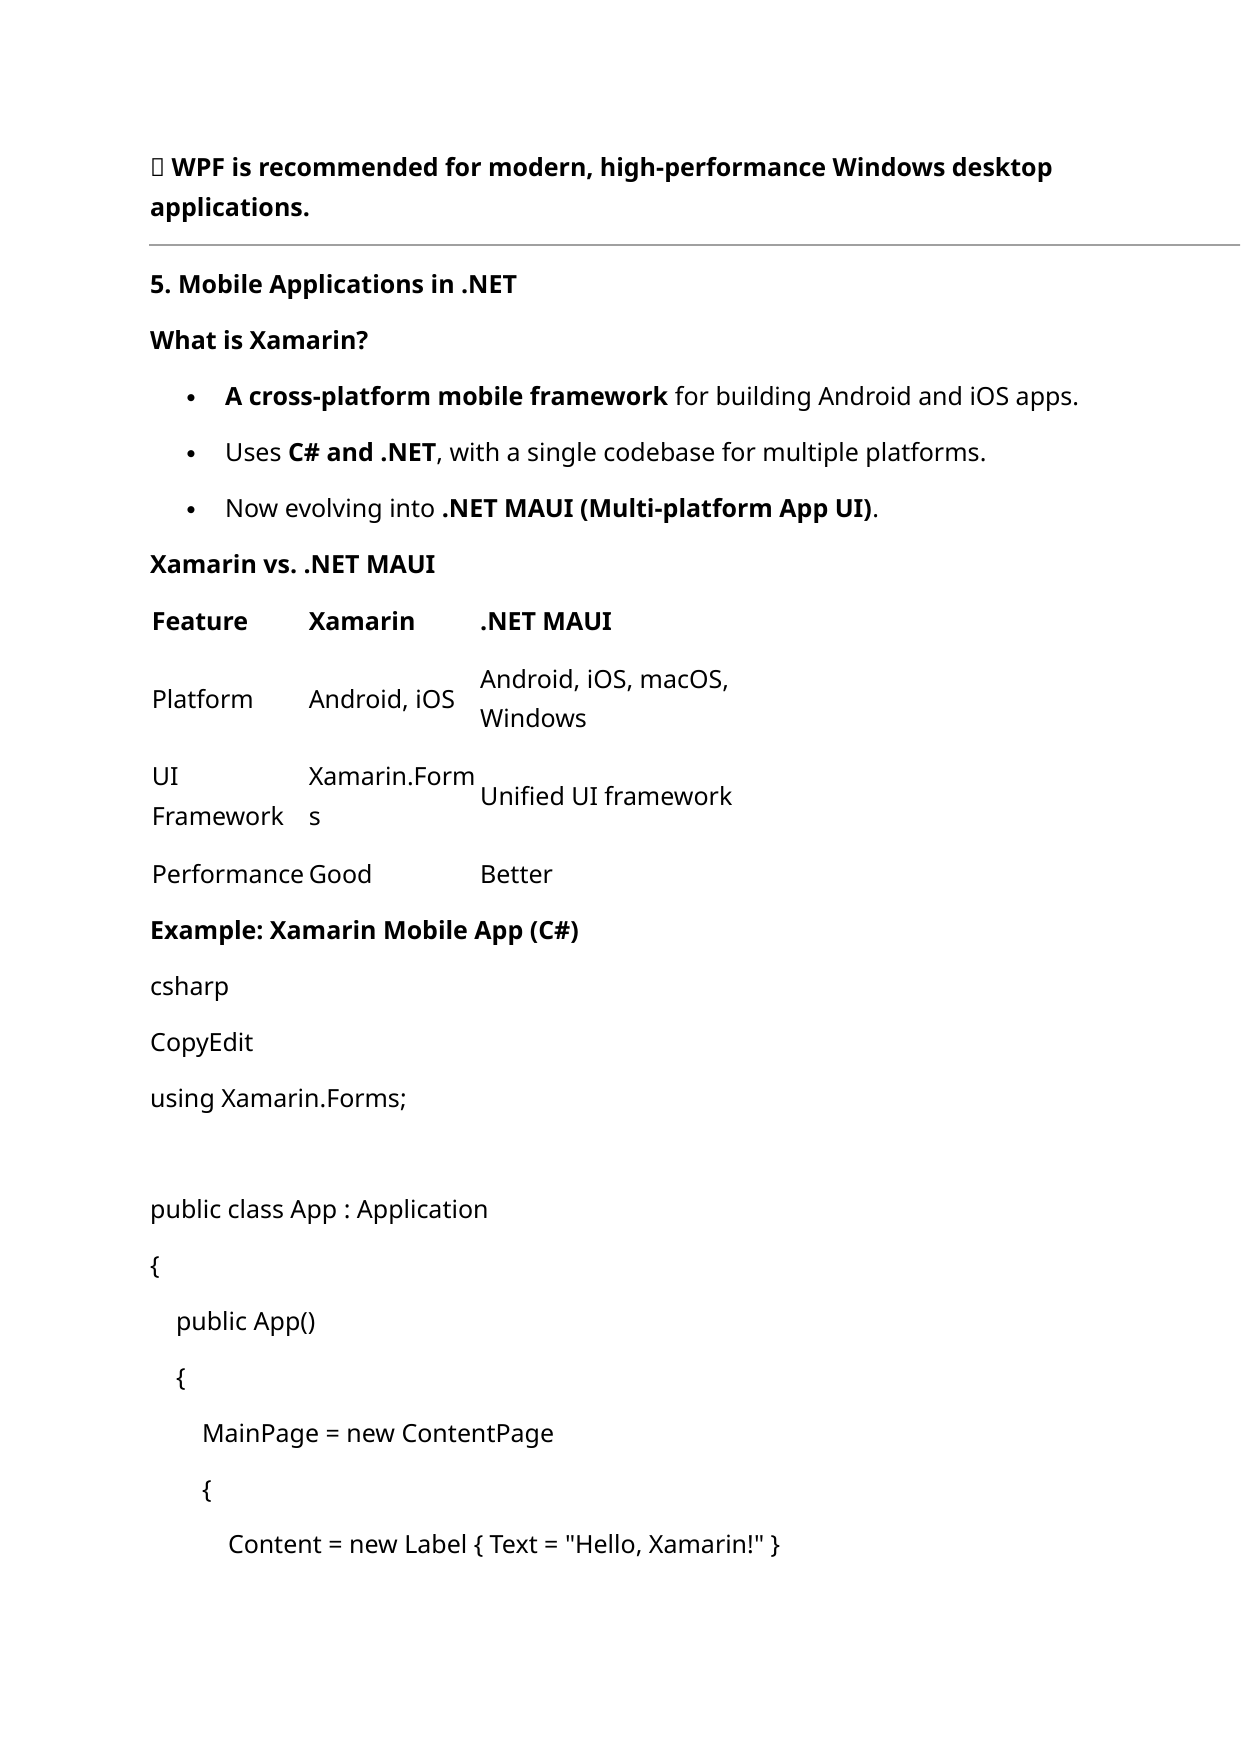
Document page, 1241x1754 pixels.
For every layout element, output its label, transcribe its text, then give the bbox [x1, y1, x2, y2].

table_cell Unified UI framework [479, 758, 825, 855]
text { [150, 1471, 1090, 1505]
text 📌 WPF is recommended for modern, high-performance Windows desktop applications. [150, 150, 1090, 223]
text using Xamarin.Forms; [150, 1080, 1090, 1114]
table_cell Android, iOS [307, 660, 478, 757]
table_header Xamarin [307, 602, 478, 660]
list Now evolving into .NET MAUI (Multi-platform App UI). [187, 490, 1090, 524]
table_header Feature [150, 602, 307, 660]
table_cell UI Framework [150, 758, 307, 855]
table_cell Performance [150, 855, 307, 913]
table_cell Better [479, 855, 825, 913]
text 5. Mobile Applications in .NET [150, 267, 1090, 301]
text csharp [150, 969, 1090, 1003]
text What is Xamarin? [150, 323, 1090, 357]
text CopyEdit [150, 1024, 1090, 1059]
text Example: Xamarin Mobile App (C#) [150, 913, 1090, 947]
table_cell Xamarin.Forms [307, 758, 478, 855]
text Content = new Label { Text = "Hello, Xamarin!" } [150, 1527, 1090, 1561]
text { [150, 1359, 1090, 1394]
list Uses C# and .NET, with a single codebase for multiple platforms. [187, 434, 1090, 469]
table_cell Android, iOS, macOS, Windows [479, 660, 825, 757]
text { [150, 1248, 1090, 1282]
table_cell Good [307, 855, 478, 913]
text public class App : Application [150, 1192, 1090, 1226]
list A cross-platform mobile framework for building Android and iOS apps. [187, 379, 1090, 413]
text public App() [150, 1304, 1090, 1338]
table_header .NET MAUI [479, 602, 825, 660]
text Xamarin vs. .NET MAUI [150, 546, 1090, 580]
table_cell Platform [150, 660, 307, 757]
text MainPage = new ContentPage [150, 1415, 1090, 1449]
